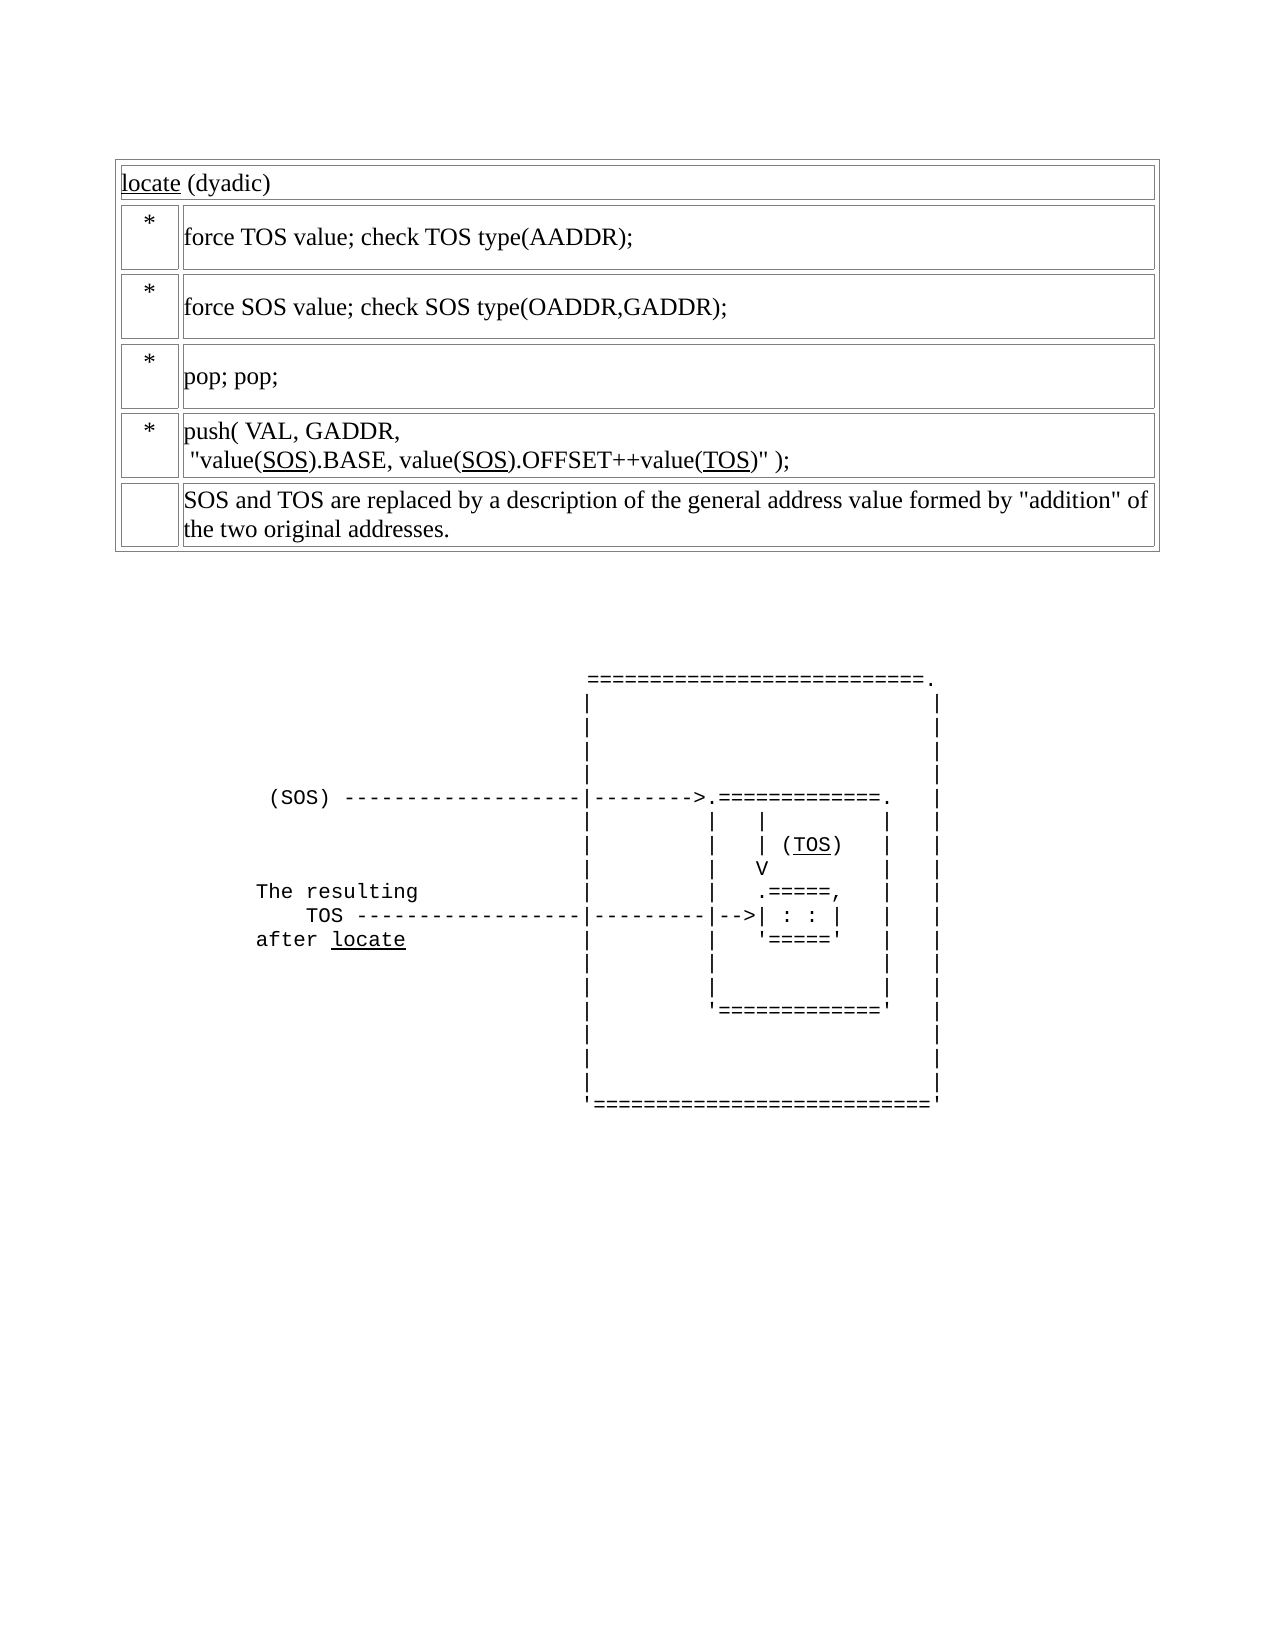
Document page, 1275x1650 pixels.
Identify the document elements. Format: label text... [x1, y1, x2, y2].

text TOS ------------------|---------|-->| : : | | | [118, 905, 1157, 929]
table_cell [122, 484, 178, 546]
table_header locate (dyadic) [118, 160, 1157, 199]
text | | [118, 763, 1157, 787]
table_cell force TOS value; check TOS type(AADDR); [180, 199, 1157, 269]
text | '=============' | [118, 1000, 1157, 1023]
text | | [118, 739, 1157, 763]
table_cell * [118, 199, 180, 269]
table_cell force SOS value; check SOS type(OADDR,GADDR); [180, 269, 1157, 338]
text | | | | [118, 952, 1157, 976]
table_cell pop; pop; [180, 338, 1157, 408]
text | | [118, 692, 1157, 716]
text | | [118, 1023, 1157, 1047]
text | | [118, 716, 1157, 739]
table_cell * [118, 269, 180, 338]
text The resulting | | .=====, | | [118, 881, 1157, 905]
text | | | | [118, 976, 1157, 1000]
table_cell [118, 477, 180, 546]
text '===========================' [118, 1094, 1157, 1118]
text | | [118, 1047, 1157, 1071]
text | | V | | [118, 858, 1157, 881]
table_cell * [118, 408, 180, 477]
table_cell * [118, 338, 180, 408]
text ===========================. [118, 663, 1157, 692]
text | | | (TOS) | | [118, 834, 1157, 858]
text after locate | | '=====' | | [118, 929, 1157, 952]
table_cell push( VAL, GADDR, "value(SOS).BASE, value(SOS).OFFSET++value(TOS)" ); [180, 408, 1157, 477]
text | | [118, 1071, 1157, 1094]
text (SOS) -------------------|-------->.=============. | [118, 787, 1157, 811]
table_cell SOS and TOS are replaced by a description of the general address value formed by "addition" of the two original addresses. [180, 477, 1157, 546]
text | | | | | [118, 811, 1157, 834]
